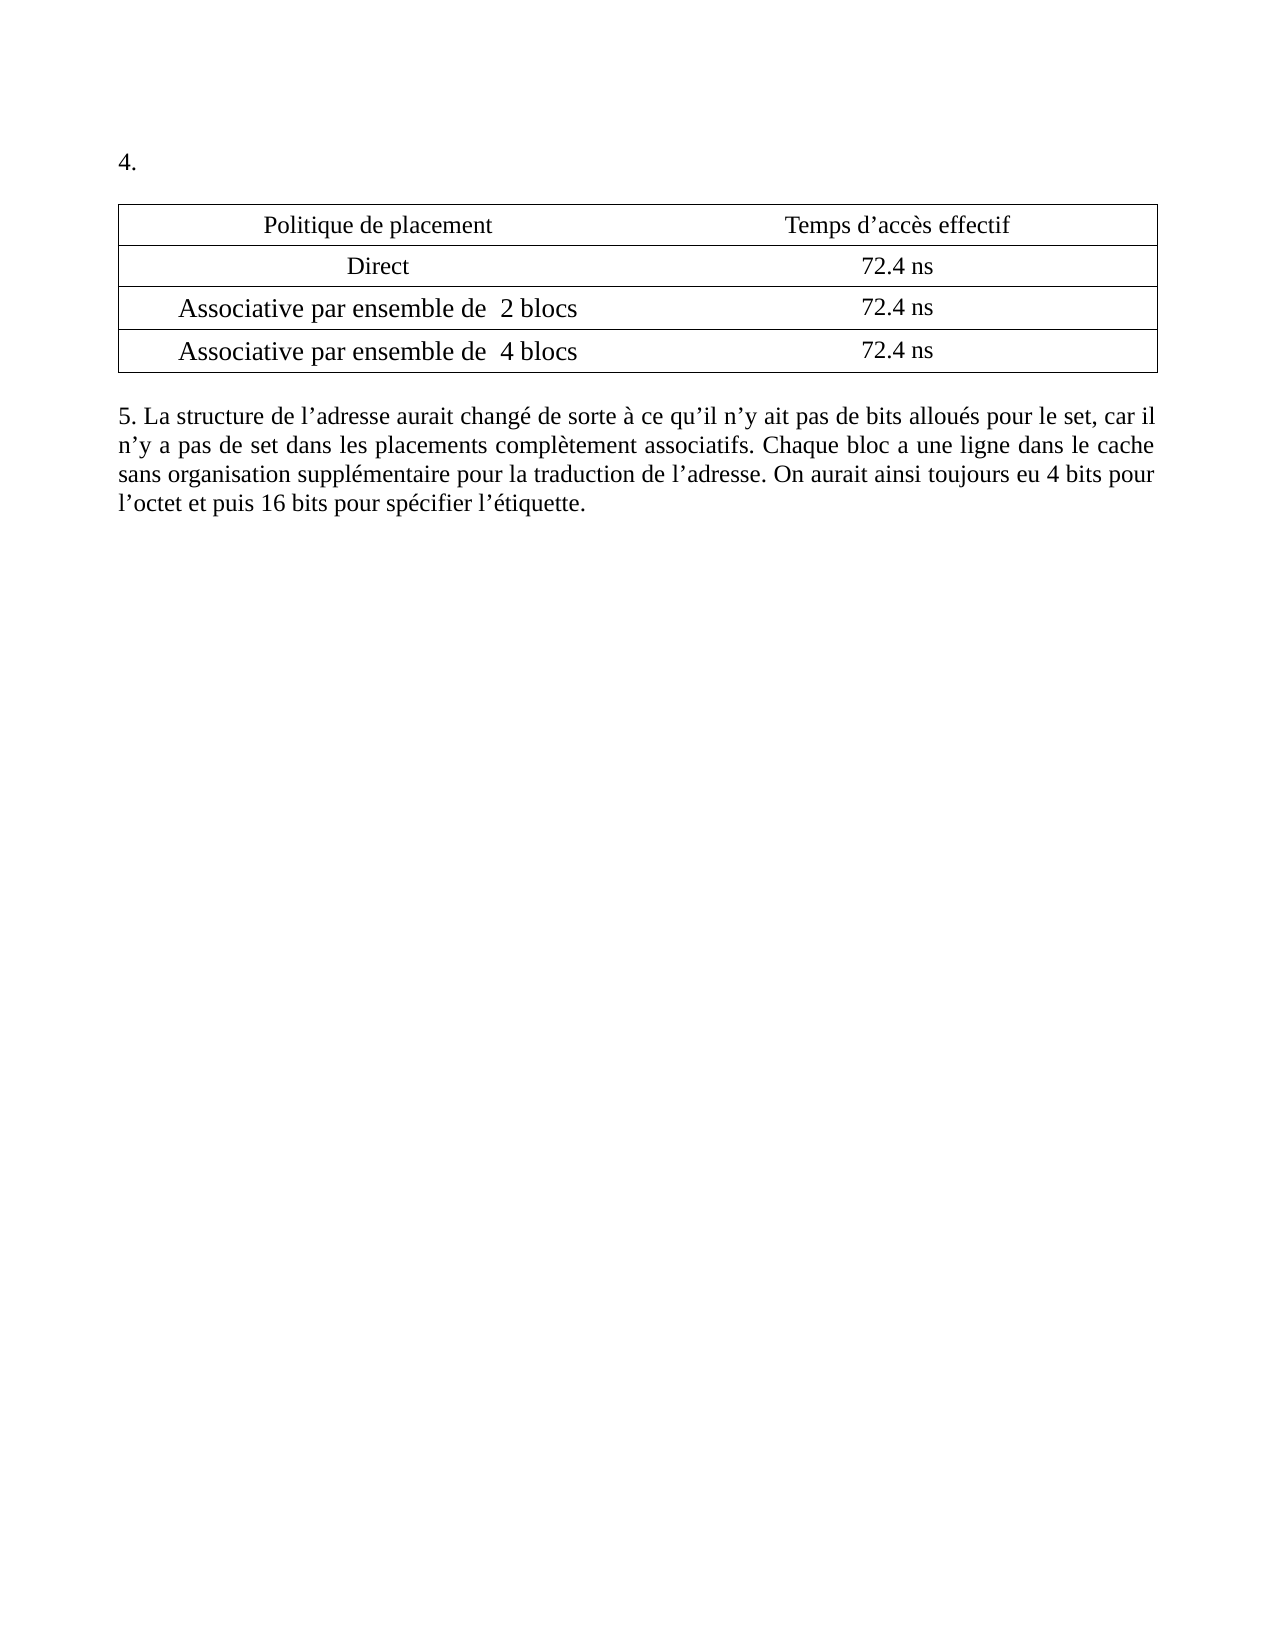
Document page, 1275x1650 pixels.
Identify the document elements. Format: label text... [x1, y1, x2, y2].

table_cell Associative par ensemble de 4 blocs [119, 330, 637, 372]
table_cell 72.4 ns [638, 330, 1157, 372]
table_cell Associative par ensemble de 2 blocs [119, 287, 637, 329]
table_cell Direct [119, 246, 637, 286]
table_header Politique de placement [119, 205, 637, 245]
table_cell 72.4 ns [638, 287, 1157, 329]
table_header Temps d’accès effectif [638, 205, 1157, 245]
text 5. La structure de l’adresse aurait changé de sorte à ce qu’il n’y ait pas de bits alloués pour le set, car il n’y a pas de set dans les placements complètement associatifs. Chaque bloc a une ligne dans le cache sans organisation supplémentaire pour la traduction de l’adresse. On aurait ainsi toujours eu 4 bits pour l’octet et puis 16 bits pour spécifier l’étiquette. [118, 401, 1157, 516]
text 4. [118, 147, 1157, 176]
table_cell 72.4 ns [638, 246, 1157, 286]
